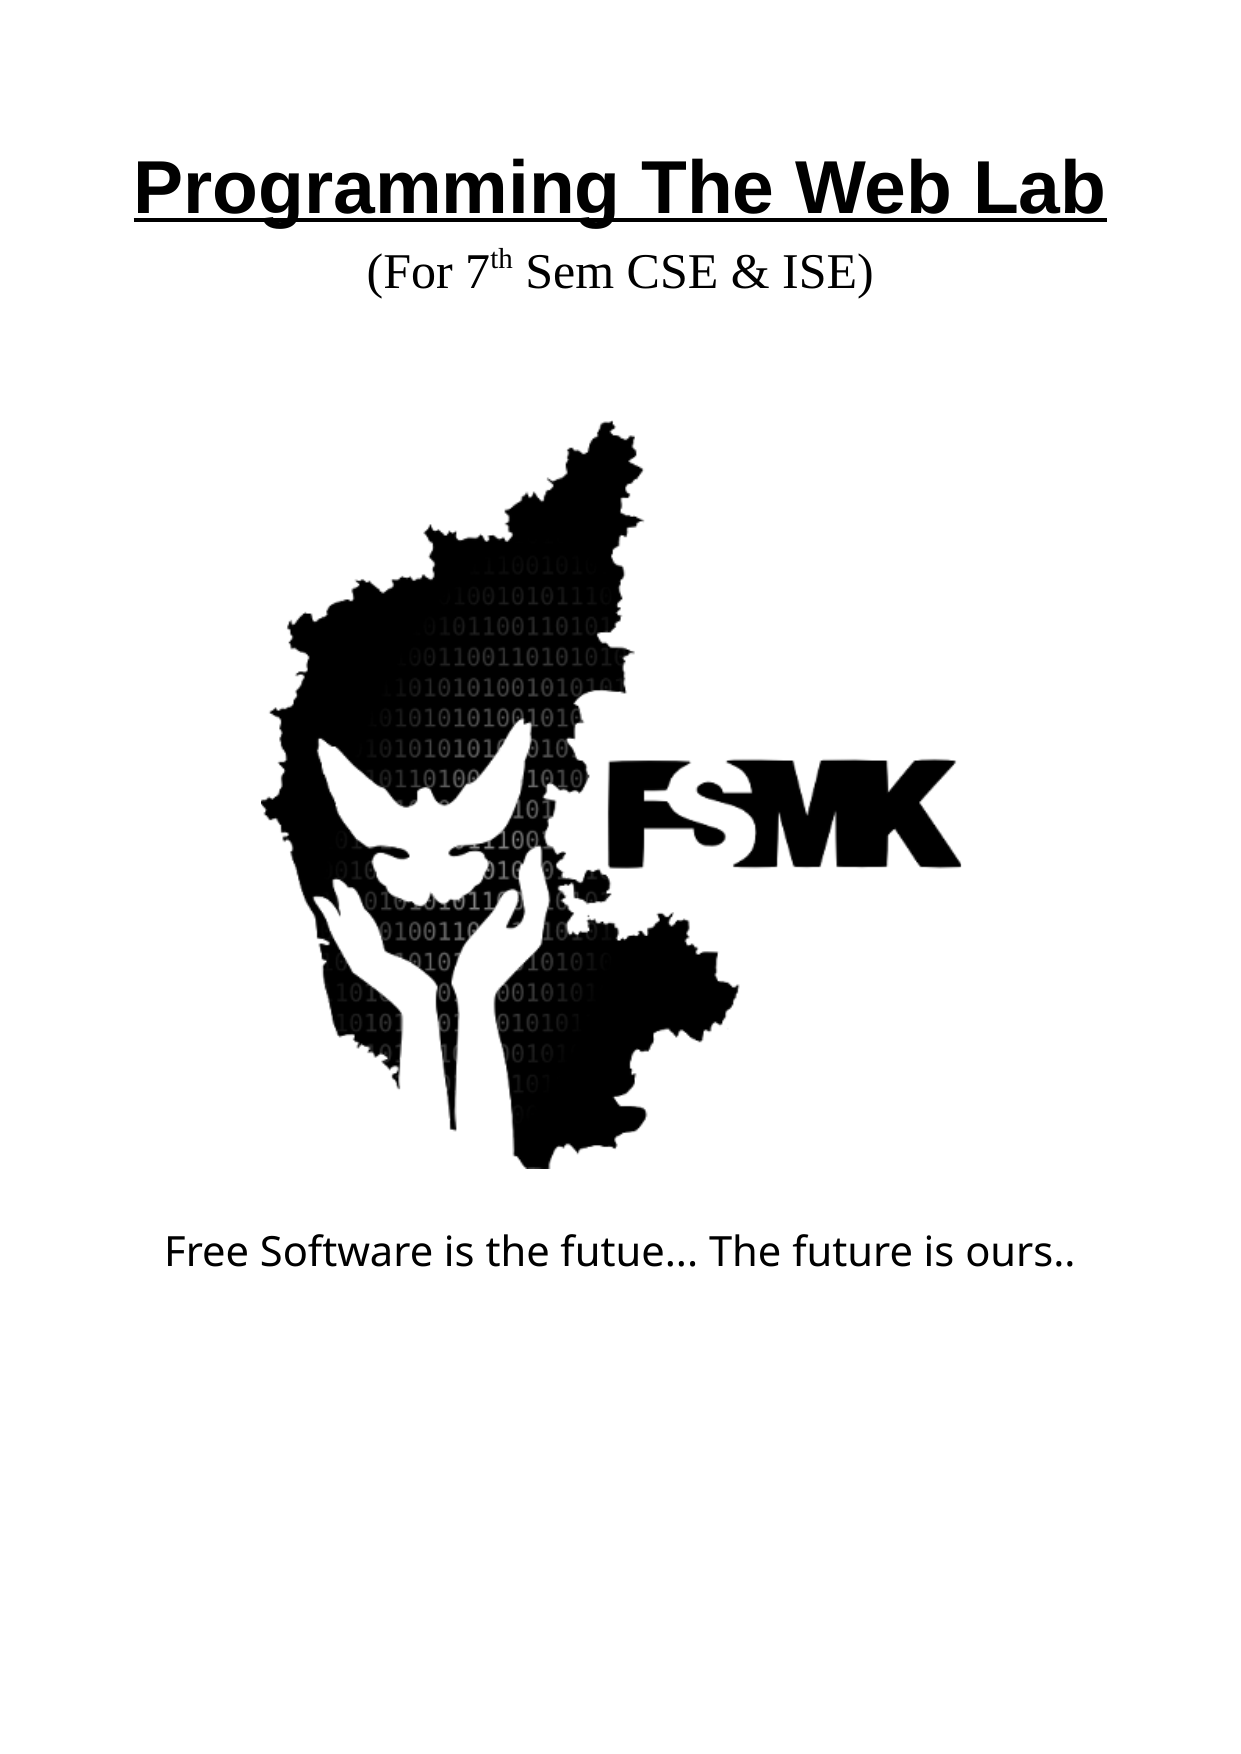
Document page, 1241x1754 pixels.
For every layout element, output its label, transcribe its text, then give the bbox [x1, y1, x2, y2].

text (For 7th Sem CSE & ISE) [118, 242, 1122, 299]
title Programming The Web Lab [118, 143, 1122, 229]
text Free Software is the futue... The future is ours.. [118, 1222, 1122, 1279]
picture [261, 420, 962, 1169]
